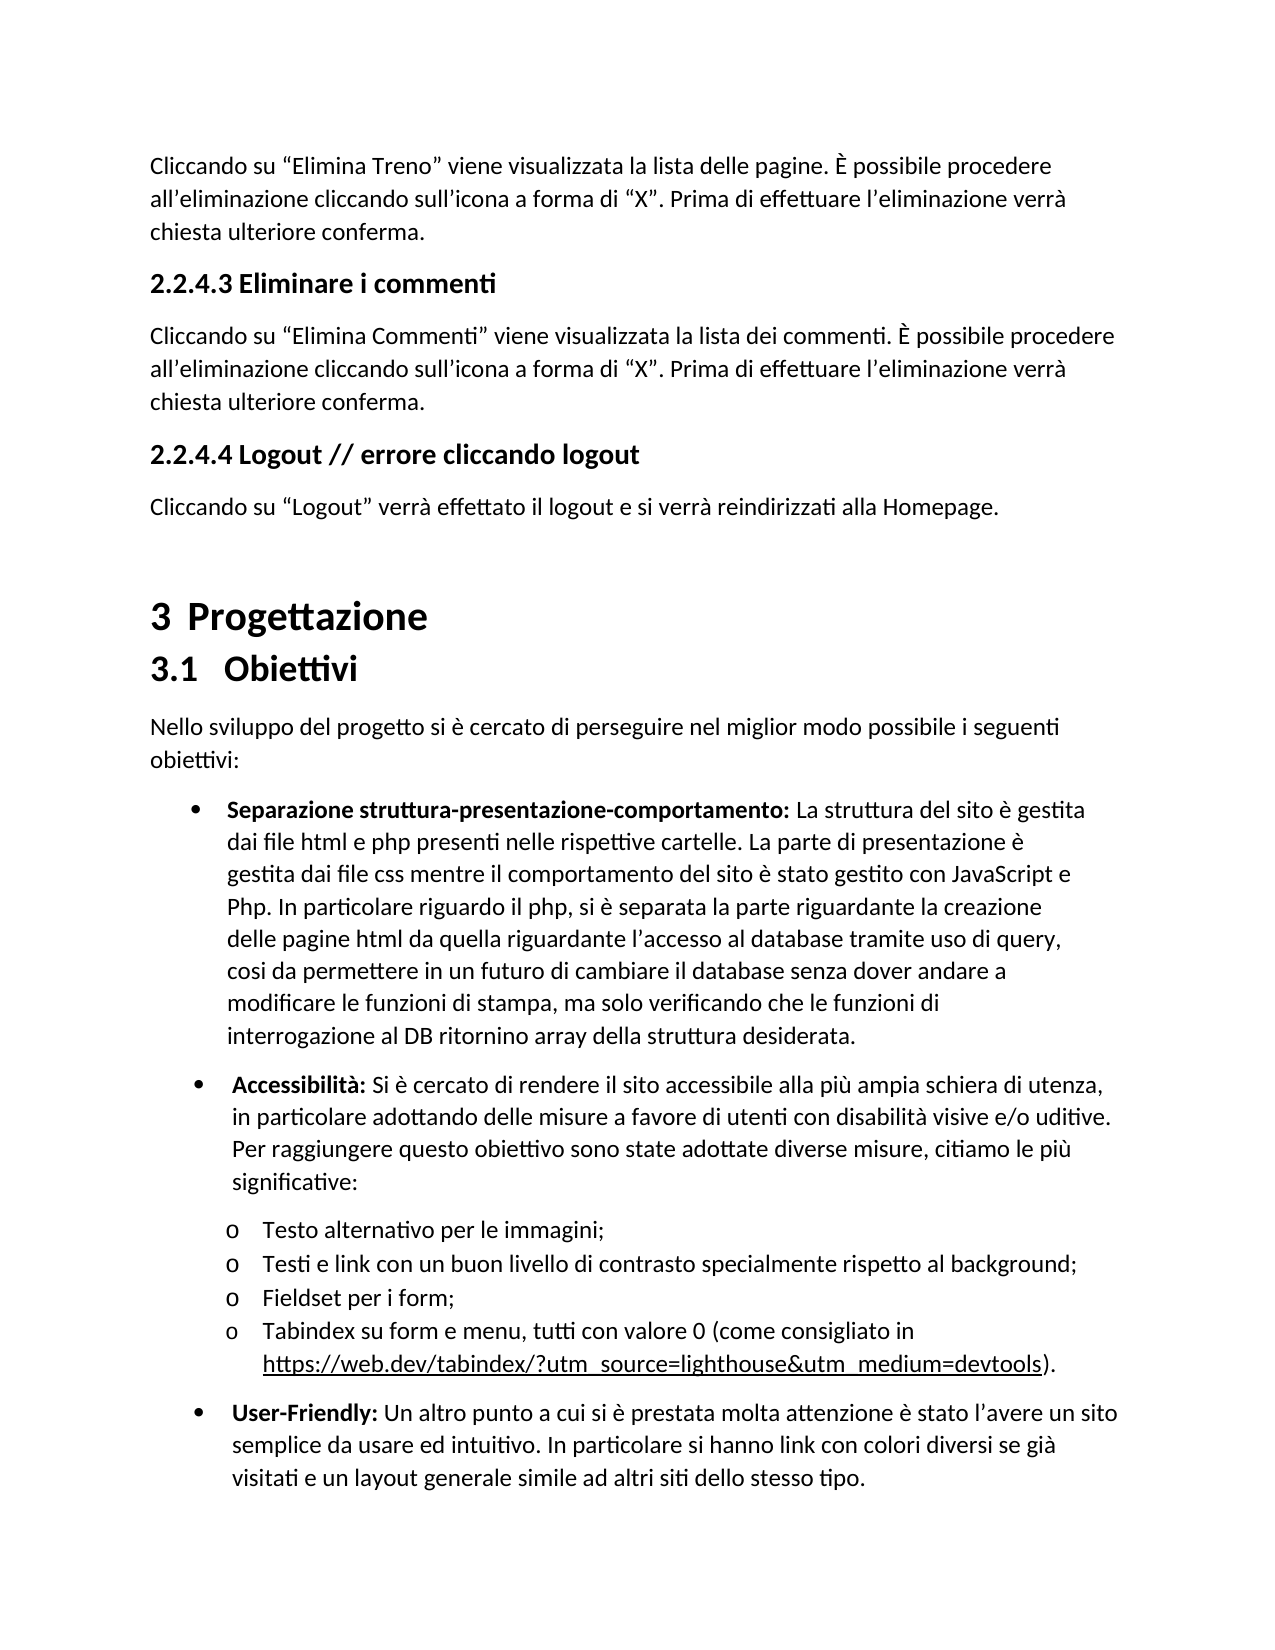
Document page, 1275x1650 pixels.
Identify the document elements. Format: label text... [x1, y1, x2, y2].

list Accessibilità: Si è cercato di rendere il sito accessibile alla più ampia schiera di utenza, in particolare adottando delle misure a favore di utenti con disabilità visive e/o uditive. Per raggiungere questo obiettivo sono state adottate diverse misure, citiamo le più significative: [194, 1069, 1125, 1196]
text 2.2.4.3 Eliminare i commenti [150, 265, 1125, 301]
text Cliccando su “Elimina Commenti” viene visualizzata la lista dei commenti. È possibile procedere all’eliminazione cliccando sull’icona a forma di “X”. Prima di effettuare l’eliminazione verrà chiesta ulteriore conferma. [150, 321, 1125, 417]
list Fieldset per i form; [225, 1282, 1125, 1314]
list Testo alternativo per le immagini; [225, 1214, 1125, 1246]
list User-Friendly: Un altro punto a cui si è prestata molta attenzione è stato l’avere un sito semplice da usare ed intuitivo. In particolare si hanno link con colori diversi se già visitati e un layout generale simile ad altri siti dello stesso tipo. [194, 1397, 1125, 1492]
text 2.2.4.4 Logout // errore cliccando logout [150, 436, 1125, 472]
text Nello sviluppo del progetto si è cercato di perseguire nel miglior modo possibile i seguenti obiettivi: [150, 711, 1125, 775]
list Obiettivi [150, 645, 1125, 691]
text Cliccando su “Elimina Treno” viene visualizzata la lista delle pagine. È possibile procedere all’eliminazione cliccando sull’icona a forma di “X”. Prima di effettuare l’eliminazione verrà chiesta ulteriore conferma. [150, 150, 1125, 246]
list Separazione struttura-presentazione-comportamento: La struttura del sito è gestita dai file html e php presenti nelle rispettive cartelle. La parte di presentazione è gestita dai file css mentre il comportamento del sito è stato gestito con JavaScript e Php. In particolare riguardo il php, si è separata la parte riguardante la creazione delle pagine html da quella riguardante l’accesso al database tramite uso di query, cosi da permettere in un futuro di cambiare il database senza dover andare a modificare le funzioni di stampa, ma solo verificando che le funzioni di interrogazione al DB ritornino array della struttura desiderata. [191, 794, 1089, 1050]
list Testi e link con un buon livello di contrasto specialmente rispetto al background; [225, 1248, 1125, 1280]
list Tabindex su form e menu, tutti con valore 0 (come consigliato in https://web.dev/tabindex/?utm_source=lighthouse&utm_medium=devtools). [225, 1316, 1125, 1379]
text Cliccando su “Logout” verrà effettato il logout e si verrà reindirizzati alla Homepage. [150, 491, 1125, 522]
list Progettazione [150, 590, 1125, 641]
